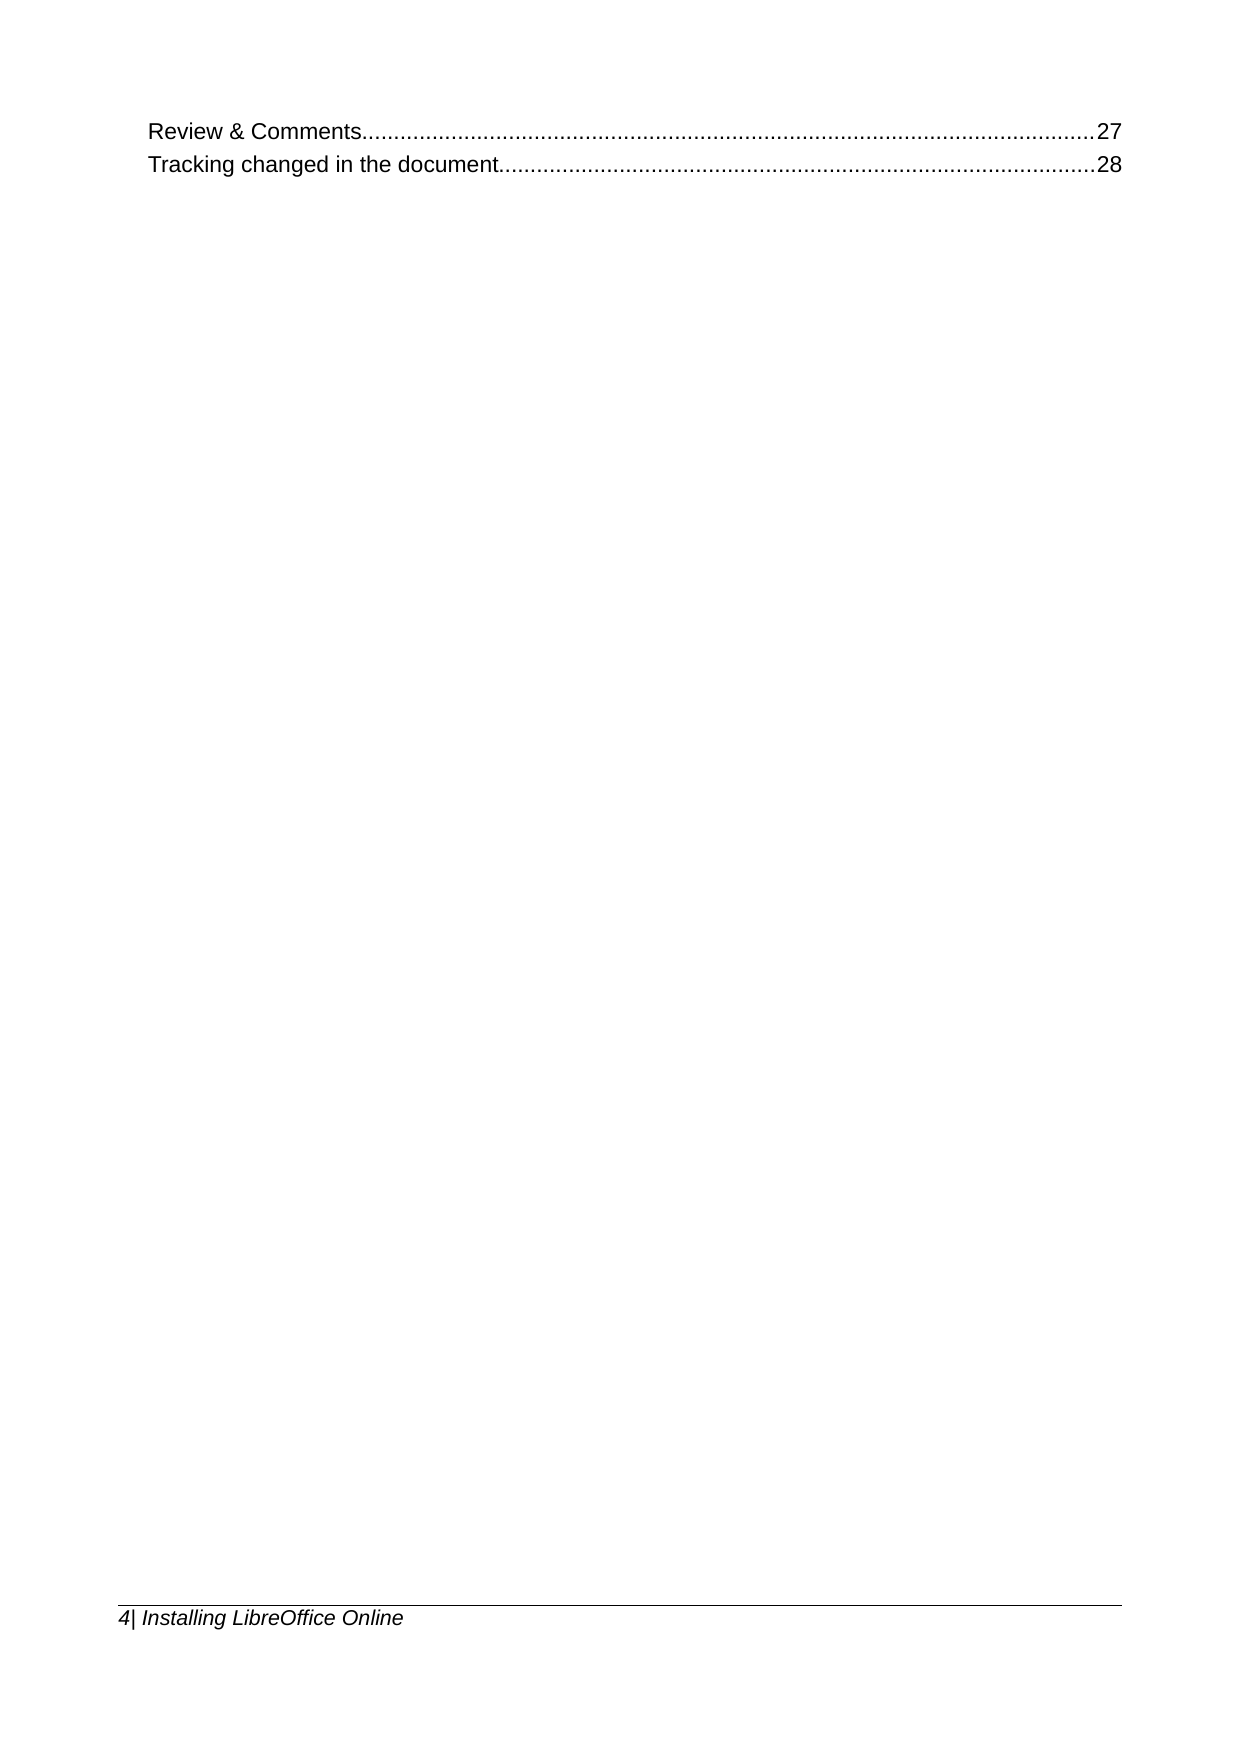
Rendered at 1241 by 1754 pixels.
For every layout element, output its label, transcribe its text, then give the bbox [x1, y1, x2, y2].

text Tracking changed in the document 28 [148, 151, 1122, 177]
text Review & Comments 27 [148, 118, 1122, 144]
